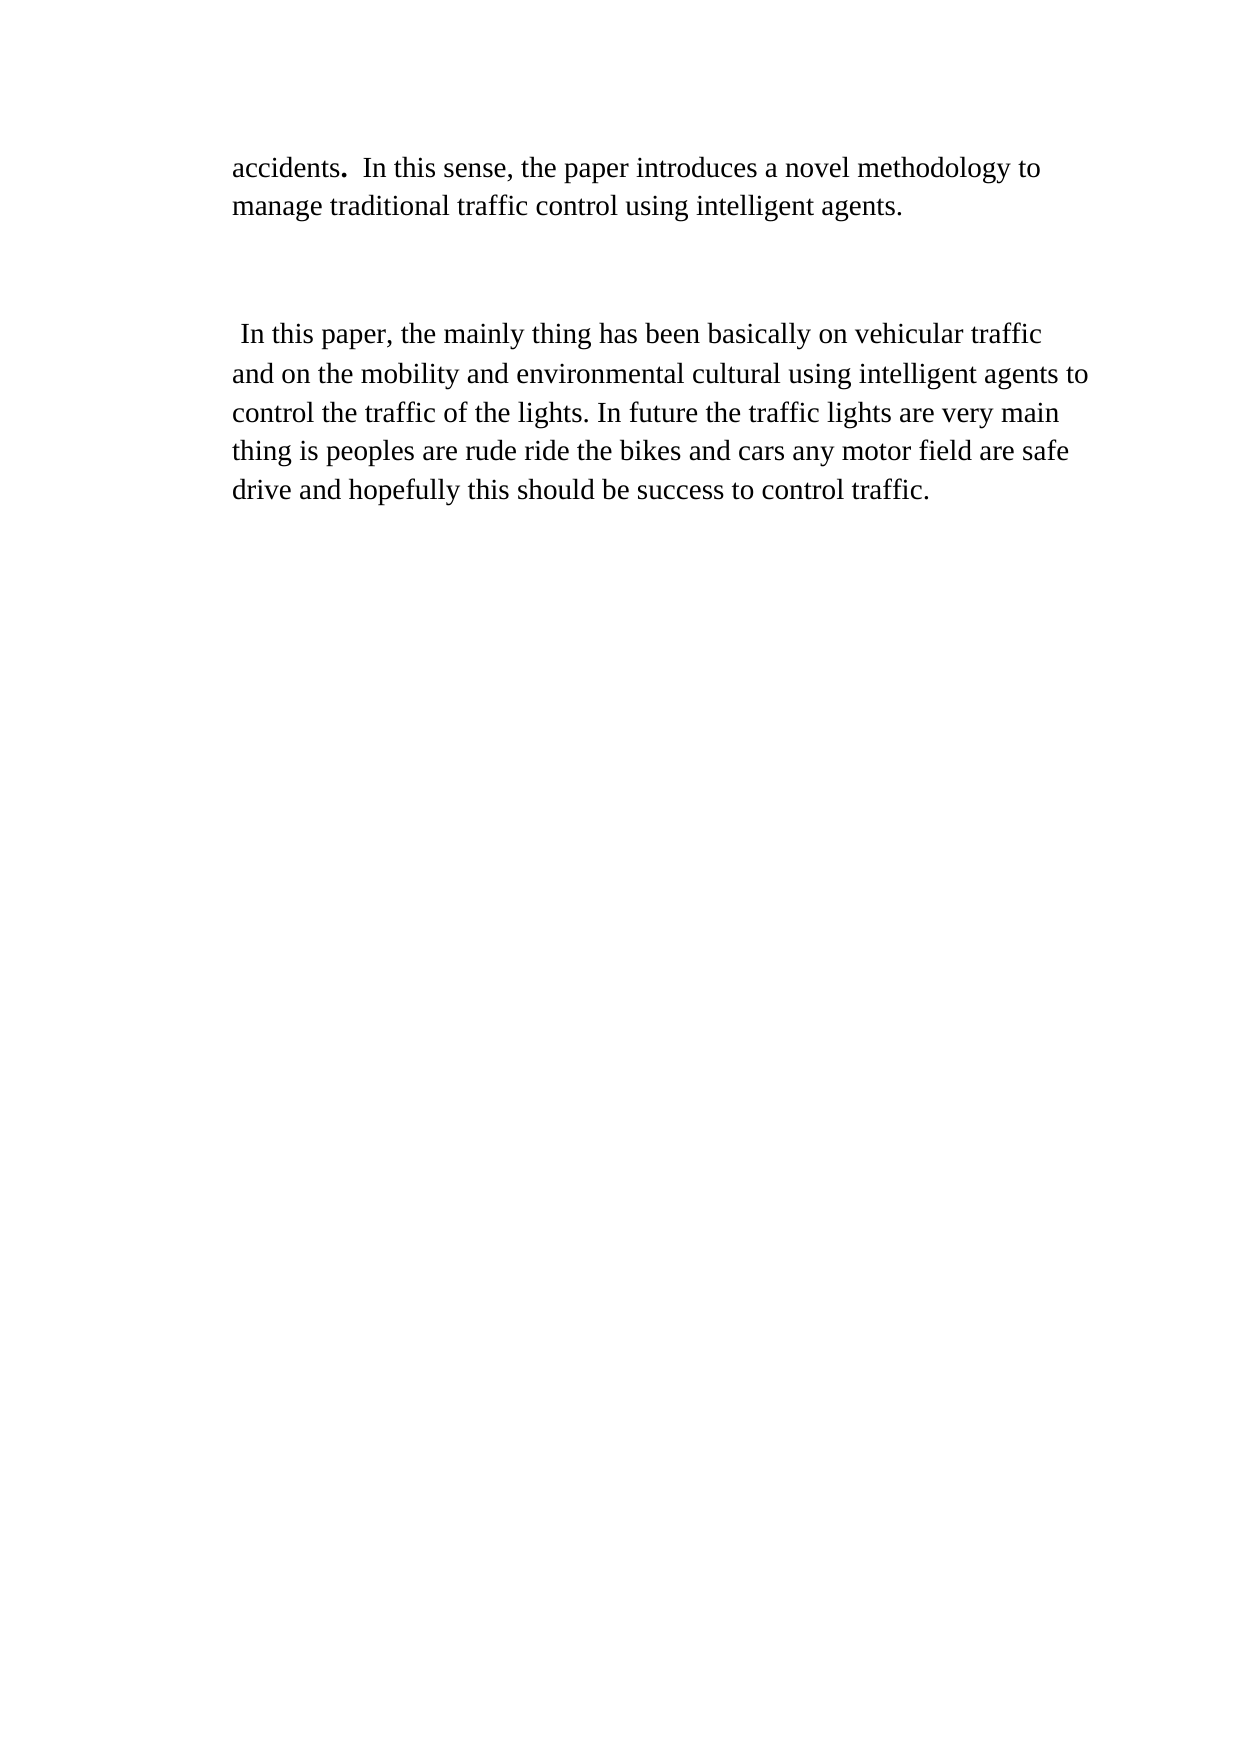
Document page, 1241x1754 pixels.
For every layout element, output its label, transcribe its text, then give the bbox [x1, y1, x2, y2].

list accidents. In this sense, the paper introduces a novel methodology to manage traditional traffic control using intelligent agents. [232, 150, 1090, 222]
list In this paper, the mainly thing has been basically on vehicular traffic and on the mobility and environmental cultural using intelligent agents to control the traffic of the lights. In future the traffic lights are very main thing is peoples are rude ride the bikes and cars any motor field are safe drive and hopefully this should be success to control traffic. [232, 313, 1090, 505]
